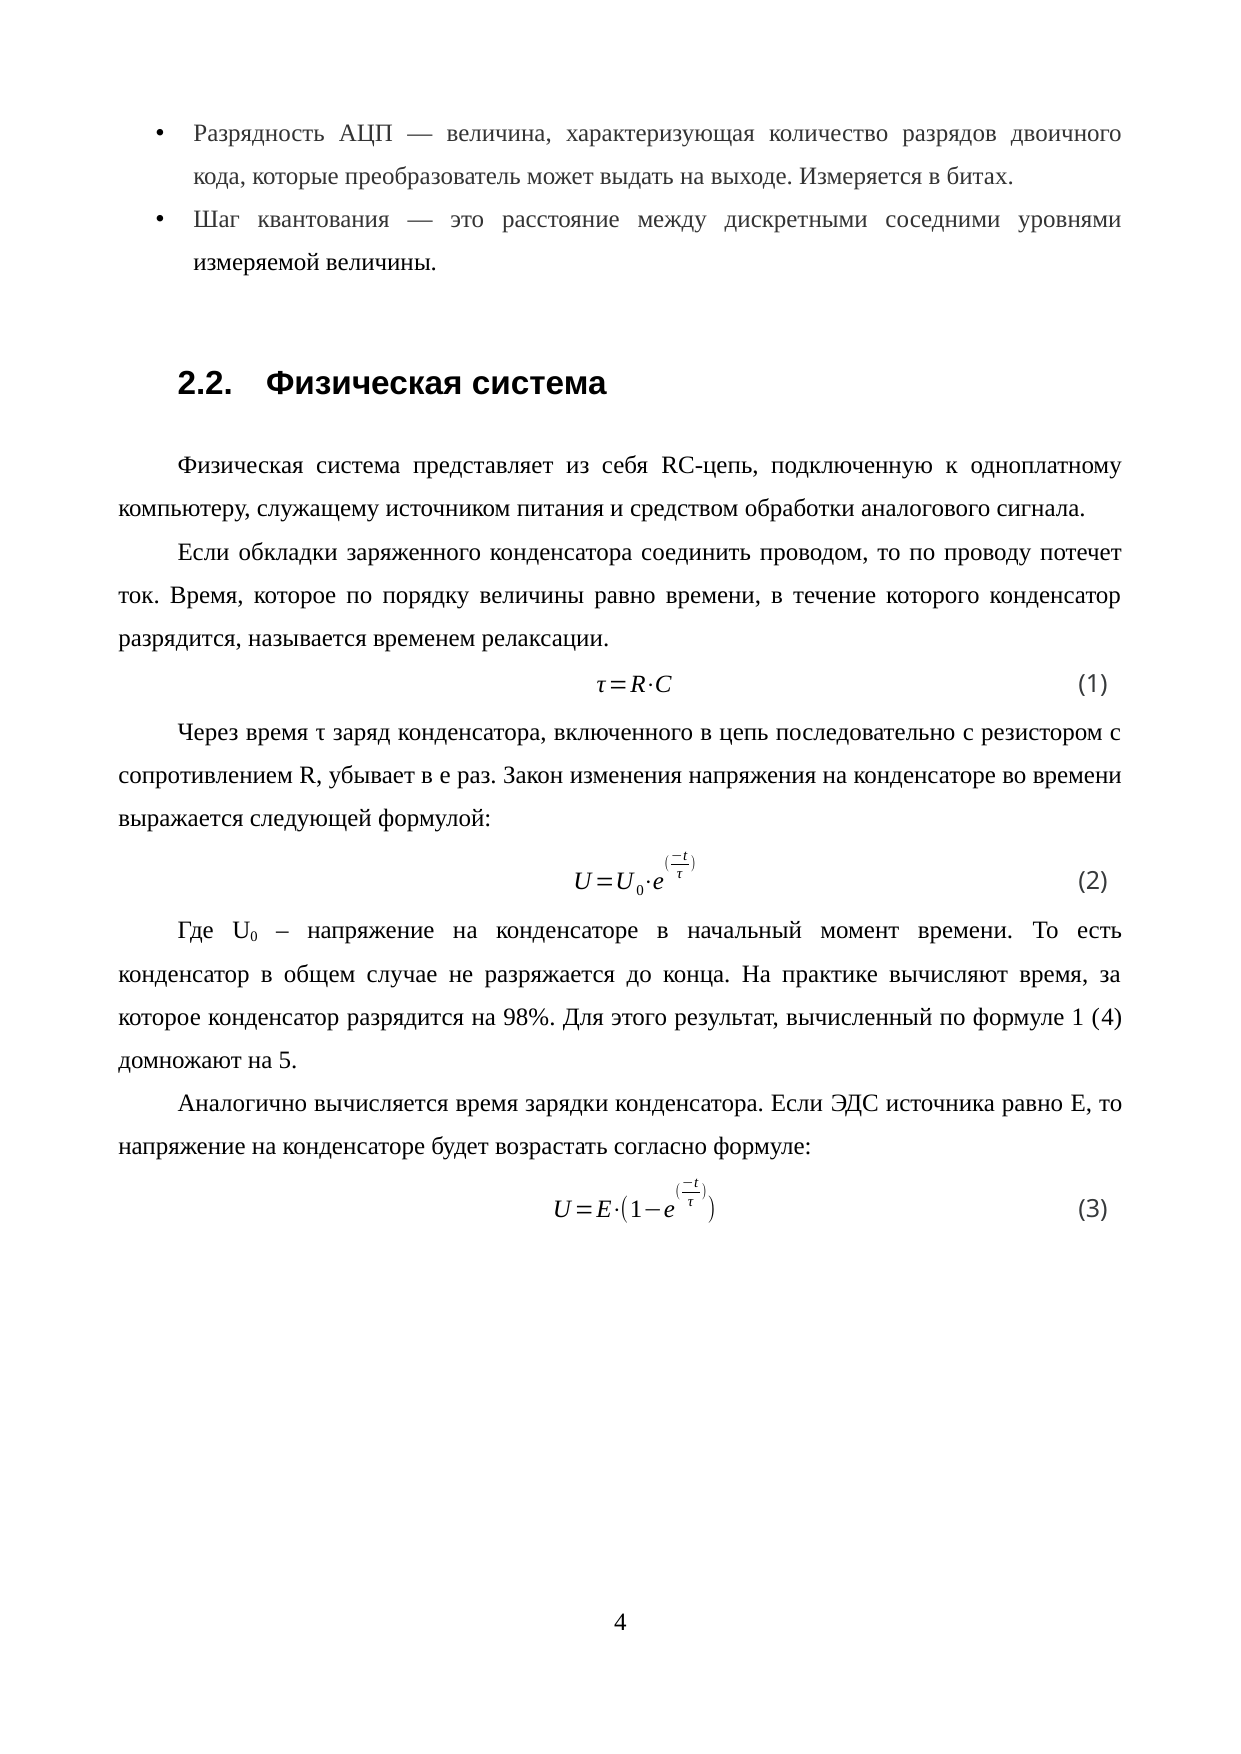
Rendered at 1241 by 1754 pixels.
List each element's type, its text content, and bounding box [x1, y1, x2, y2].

text (1) [118, 666, 1122, 700]
list Разрядность АЦП — величина, характеризующая количество разрядов двоичного кода, которые преобразователь может выдать на выходе. Измеряется в битах. [156, 118, 1122, 190]
text (3) [118, 1174, 1122, 1225]
text Если обкладки заряженного конденсатора соединить проводом, то по проводу потечет ток. Время, которое по порядку величины равно времени, в течение которого конденсатор разрядится, называется временем релаксации. [118, 537, 1122, 652]
subtitle Физическая система [118, 363, 1122, 402]
text Через время τ заряд конденсатора, включенного в цепь последовательно с резистором с сопротивлением R, убывает в e раз. Закон изменения напряжения на конденсаторе во времени выражается следующей формулой: [118, 717, 1122, 832]
text Аналогично вычисляется время зарядки конденсатора. Если ЭДС источника равно E, то напряжение на конденсаторе будет возрастать согласно формуле: [118, 1088, 1122, 1160]
text Физическая система представляет из себя RC-цепь, подключенную к одноплатному компьютеру, служащему источником питания и средством обработки аналогового сигнала. [118, 450, 1122, 522]
text Где U0 – напряжение на конденсаторе в начальный момент времени. То есть конденсатор в общем случае не разряжается до конца. На практике вычисляют время, за которое конденсатор разрядится на 98%. Для этого результат, вычисленный по формуле 1 (4) домножают на 5. [118, 916, 1122, 1074]
list Шаг квантования — это расстояние между дискретными соседними уровнями измеряемой величины. [156, 204, 1122, 276]
text (2) [118, 846, 1122, 899]
